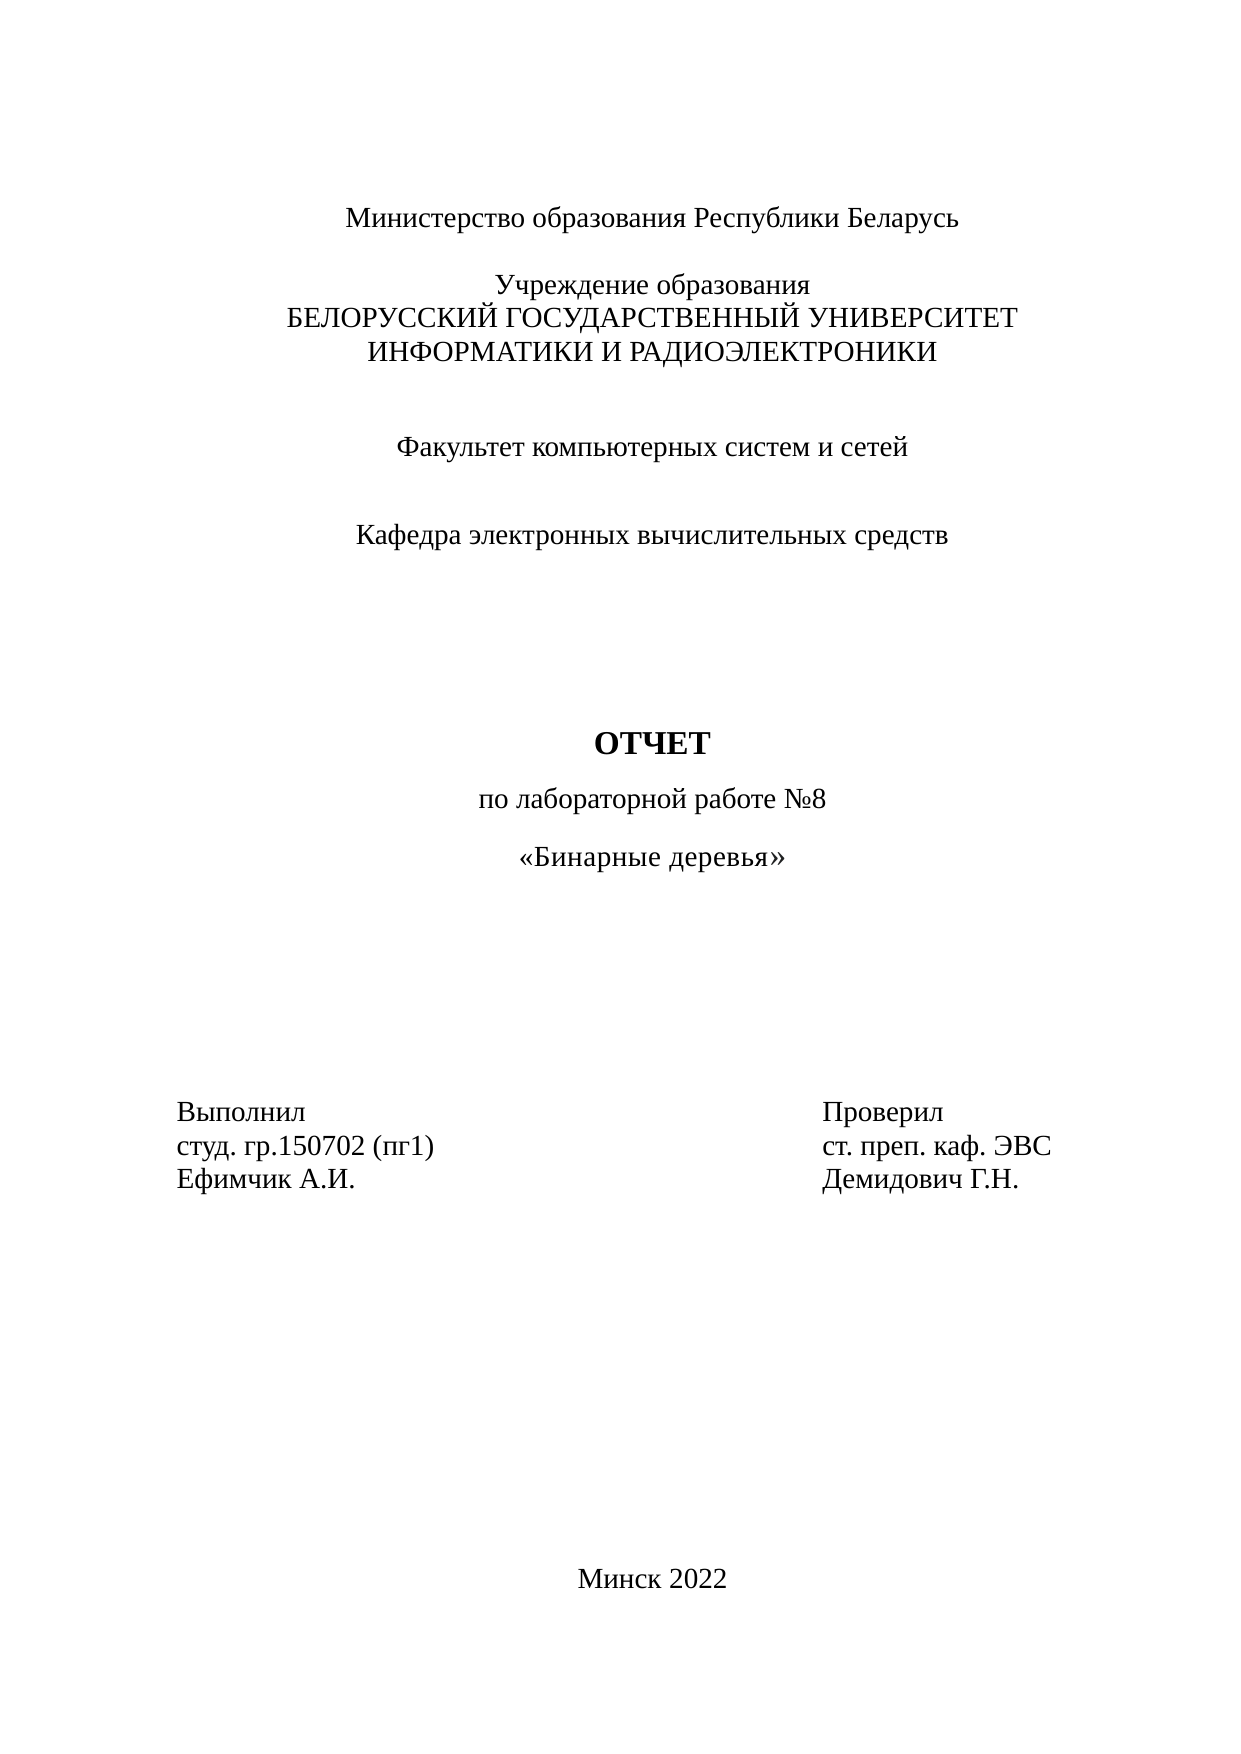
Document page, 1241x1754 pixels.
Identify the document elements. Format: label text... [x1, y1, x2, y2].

table_cell Кафедра электронных вычислительных средств [165, 489, 1139, 578]
table_cell Минск 2022 [165, 1208, 1139, 1594]
table_cell Проверил ст. преп. каф. ЭВС Демидович Г.Н. [811, 1095, 1139, 1207]
table_cell [554, 1095, 811, 1207]
table_cell ОТЧЕТ по лабораторной работе №8 «Бинарные деревья» [165, 578, 1139, 1094]
table_cell Факультет компьютерных систем и сетей [165, 402, 1139, 489]
table_cell Выполнил студ. гр.150702 (пг1) Ефимчик А.И. [165, 1095, 554, 1207]
table_header Министерство образования Республики Беларусь Учреждение образования Белорусский Государственный Университет Информатики и Радиоэлектроники [165, 166, 1139, 402]
